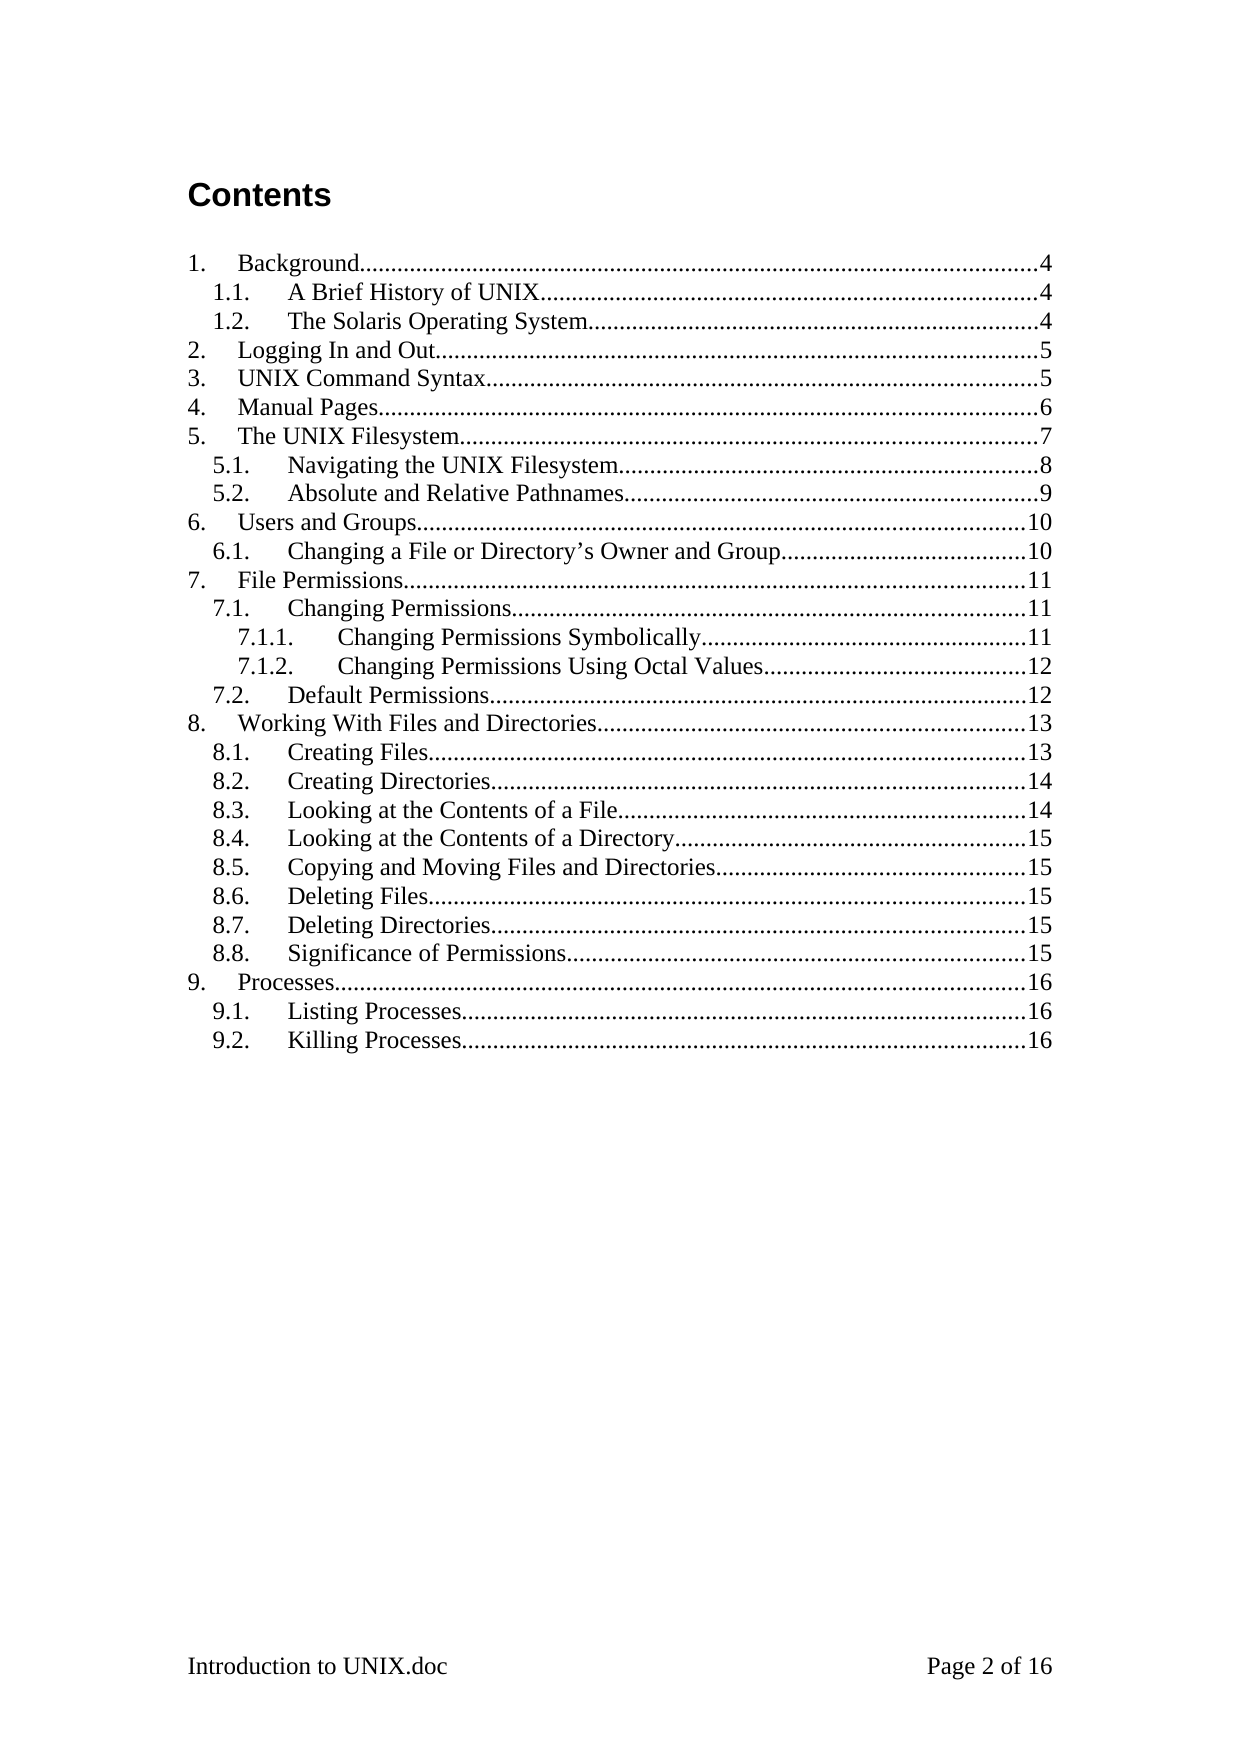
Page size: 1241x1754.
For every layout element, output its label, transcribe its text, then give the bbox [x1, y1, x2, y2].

text 7.1.2. Changing Permissions Using Octal Values 12 [237, 651, 1053, 680]
text 1. Background 4 [187, 248, 1053, 277]
text 5.2. Absolute and Relative Pathnames 9 [212, 478, 1053, 507]
text 6.1. Changing a File or Directory’s Owner and Group 10 [212, 536, 1053, 565]
subtitle Contents [187, 175, 1053, 213]
text 8.1. Creating Files 13 [212, 737, 1053, 766]
text 9. Processes 16 [187, 967, 1053, 996]
text 6. Users and Groups 10 [187, 507, 1053, 536]
text 8.7. Deleting Directories 15 [212, 910, 1053, 938]
text 9.2. Killing Processes 16 [212, 1025, 1053, 1053]
text 9.1. Listing Processes 16 [212, 996, 1053, 1025]
text 1.1. A Brief History of UNIX 4 [212, 277, 1053, 306]
text 1.2. The Solaris Operating System 4 [212, 306, 1053, 335]
text 8. Working With Files and Directories 13 [187, 708, 1053, 737]
text 8.6. Deleting Files 15 [212, 881, 1053, 910]
text 8.4. Looking at the Contents of a Directory 15 [212, 823, 1053, 852]
text 4. Manual Pages 6 [187, 392, 1053, 421]
text 8.5. Copying and Moving Files and Directories 15 [212, 852, 1053, 881]
text 7.1. Changing Permissions 11 [212, 593, 1053, 622]
text 8.8. Significance of Permissions 15 [212, 938, 1053, 967]
text 5. The UNIX Filesystem 7 [187, 421, 1053, 450]
text 8.2. Creating Directories 14 [212, 766, 1053, 795]
text 2. Logging In and Out 5 [187, 335, 1053, 363]
text 8.3. Looking at the Contents of a File 14 [212, 795, 1053, 823]
text 7.1.1. Changing Permissions Symbolically 11 [237, 622, 1053, 651]
text 7.2. Default Permissions 12 [212, 680, 1053, 708]
text 3. UNIX Command Syntax 5 [187, 363, 1053, 392]
text 5.1. Navigating the UNIX Filesystem 8 [212, 450, 1053, 478]
text 7. File Permissions 11 [187, 565, 1053, 593]
